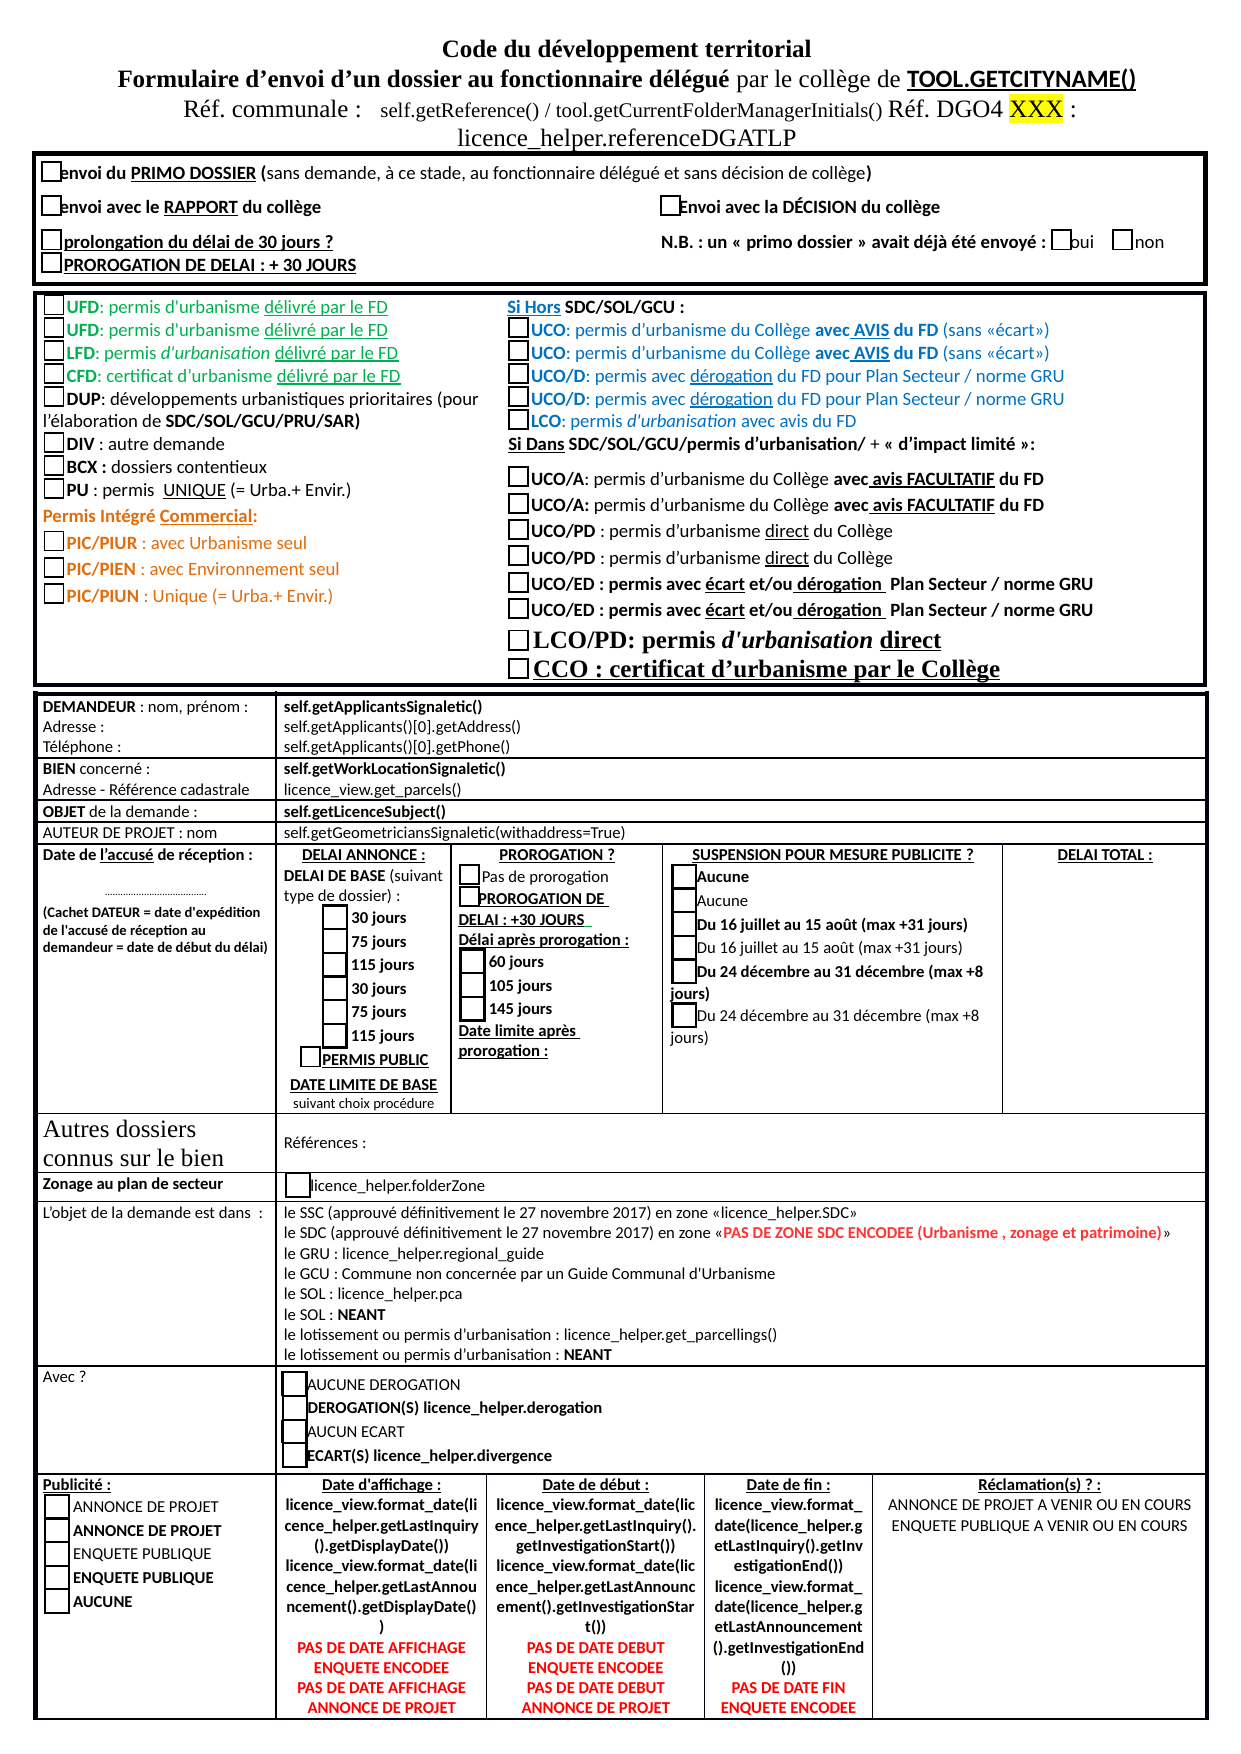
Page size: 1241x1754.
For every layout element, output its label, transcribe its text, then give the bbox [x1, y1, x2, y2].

text Réf. communale : self.getReference() / tool.getCurrentFolderManagerInitials() Réf. DGO4 XXX : licence_helper.referenceDGATLP [43, 94, 1211, 151]
table_cell OBJET de la demande : [38, 801, 275, 821]
table_cell self.getWorkLocationSignaletic() licence_view.get_parcels() [277, 759, 1205, 799]
table_cell le SSC (approuvé définitivement le 27 novembre 2017) en zone «licence_helper.SDC» le SDC (approuvé définitivement le 27 novembre 2017) en zone «PAS DE ZONE SDC ENCODEE (Urbanisme , zonage et patrimoine)» le GRU : licence_helper.regional_guide le GCU : Commune non concernée par un Guide Communal d'Urbanisme le SOL : licence_helper.pca le SOL : NEANT le lotissement ou permis d’urbanisation : licence_helper.get_parcellings() le lotissement ou permis d’urbanisation : NEANT [277, 1202, 1205, 1365]
table_header self.getApplicantsSignaletic() self.getApplicants()[0].getAddress() self.getApplicants()[0].getPhone() [277, 696, 1205, 757]
table_cell self.getGeometriciansSignaletic(withaddress=True) [277, 823, 1205, 843]
table_cell licence_helper.folderZone [277, 1173, 1205, 1201]
table_cell envoi avec le RAPPORT du collège [36, 190, 653, 224]
table_cell L’objet de la demande est dans : [38, 1202, 275, 1365]
table_cell Bien concerné : Adresse - Référence cadastrale [38, 759, 275, 799]
text Code du développement territorial [43, 34, 1211, 63]
table_cell Date de début : licence_view.format_date(licence_helper.getLastInquiry().getInvestigationStart()) licence_view.format_date(licence_helper.getLastAnnouncement().getInvestigationStart()) PAS DE DATE DEBUT ENQUETE ENCODEE PAS DE DATE DEBUT ANNONCE DE PROJET [487, 1475, 704, 1718]
table_cell Réclamation(s) ? : ANNONCE DE PROJET A VENIR OU EN COURS ENQUETE PUBLIQUE A VENIR OU EN COURS [873, 1475, 1205, 1718]
table_cell Auteur de projet : nom [38, 823, 275, 843]
table_cell Avec ? [38, 1367, 275, 1473]
table_cell Zonage au plan de secteur [38, 1173, 275, 1201]
table_cell Date de l’accusé de réception : ....................................... (Cachet DATEUR = date d'expédition de l'accusé de réception au demandeur = date de début du délai) [38, 845, 275, 1113]
table_cell Références : [277, 1114, 1205, 1172]
table_cell N.B. : un « primo dossier » avait déjà été envoyé : oui non [620, 224, 1203, 282]
table_cell Autres dossiers connus sur le bien [38, 1114, 275, 1172]
table_cell DELAI TOTAL : [1003, 845, 1205, 1113]
table_cell Publicité : ANNONCE DE PROJET ANNONCE DE PROJET ENQUETE PUBLIQUE ENQUETE PUBLIQUE AUCUNE [38, 1475, 275, 1718]
table_cell prolongation du délai de 30 jours ? PROROGATION DE DELAI : + 30 JOURS [36, 224, 619, 282]
table_cell DELAI ANNONCE : DELAI DE BASE (suivant type de dossier) : 30 jours 75 jours 115 jours 30 jours 75 jours 115 jours PERMIS PUBLIC DATE LIMITE DE BASE suivant choix procédure [277, 845, 450, 1113]
table_header AUCUNE DEROGATION DEROGATION(S) licence_helper.derogation AUCUN ECART ECART(S) licence_helper.divergence [277, 1367, 1205, 1473]
table_header Si Hors SDC/SOL/GCU : UCO: permis d’urbanisme du Collège avec AVIS du FD (sans «écart») UCO: permis d’urbanisme du Collège avec AVIS du FD (sans «écart») UCO/D: permis avec dérogation du FD pour Plan Secteur / norme GRU UCO/D: permis avec dérogation du FD pour Plan Secteur / norme GRU LCO: permis d'urbanisation avec avis du FD Si Dans SDC/SOL/GCU/permis d’urbanisation/ + « d’impact limité »: UCO/A: permis d’urbanisme du Collège avec avis FACULTATIF du FD UCO/A: permis d’urbanisme du Collège avec avis FACULTATIF du FD UCO/PD : permis d’urbanisme direct du Collège UCO/PD : permis d’urbanisme direct du Collège UCO/ED : permis avec écart et/ou dérogation Plan Secteur / norme GRU UCO/ED : permis avec écart et/ou dérogation Plan Secteur / norme GRU LCO/PD: permis d'urbanisation direct CCO : certificat d’urbanisme par le Collège [500, 295, 1203, 682]
table_header UFD: permis d'urbanisme délivré par le FD UFD: permis d'urbanisme délivré par le FD LFD: permis d'urbanisation délivré par le FD CFD: certificat d’urbanisme délivré par le FD DUP: développements urbanistiques prioritaires (pour l’élaboration de SDC/SOL/GCU/PRU/SAR) DIV : autre demande BCX : dossiers contentieux PU : permis UNIQUE (= Urba.+ Envir.) Permis Intégré Commercial: PIC/PIUR : avec Urbanisme seul PIC/PIEN : avec Environnement seul PIC/PIUN : Unique (= Urba.+ Envir.) [37, 295, 499, 682]
table_cell Date de fin : licence_view.format_date(licence_helper.getLastInquiry().getInvestigationEnd()) licence_view.format_date(licence_helper.getLastAnnouncement().getInvestigationEnd()) PAS DE DATE FIN ENQUETE ENCODEE [705, 1475, 872, 1718]
table_cell PROROGATION ? Pas de prorogation PROROGATION DE DELAI : +30 JOURS Délai après prorogation : 60 jours 105 jours 145 jours Date limite après prorogation : [452, 845, 662, 1113]
table_cell self.getLicenceSubject() [277, 801, 1205, 821]
text Formulaire d’envoi d’un dossier au fonctionnaire délégué par le collège de tool.getCityName() [43, 63, 1211, 94]
table_header envoi du PRIMO DOSSIER (sans demande, à ce stade, au fonctionnaire délégué et sans décision de collège) [36, 156, 1203, 190]
table_cell Date d'affichage : licence_view.format_date(licence_helper.getLastInquiry().getDisplayDate()) licence_view.format_date(licence_helper.getLastAnnouncement().getDisplayDate()) PAS DE DATE AFFICHAGE ENQUETE ENCODEE PAS DE DATE AFFICHAGE ANNONCE DE PROJET [277, 1475, 486, 1718]
table_cell SUSPENSION POUR MESURE PUBLICITE ? Aucune Aucune Du 16 juillet au 15 août (max +31 jours) Du 16 juillet au 15 août (max +31 jours) Du 24 décembre au 31 décembre (max +8 jours) Du 24 décembre au 31 décembre (max +8 jours) [663, 845, 1002, 1113]
table_header Demandeur : nom, prénom : Adresse : Téléphone : [38, 696, 275, 757]
table_cell Envoi avec la DÉCISION du collège [653, 190, 1203, 224]
